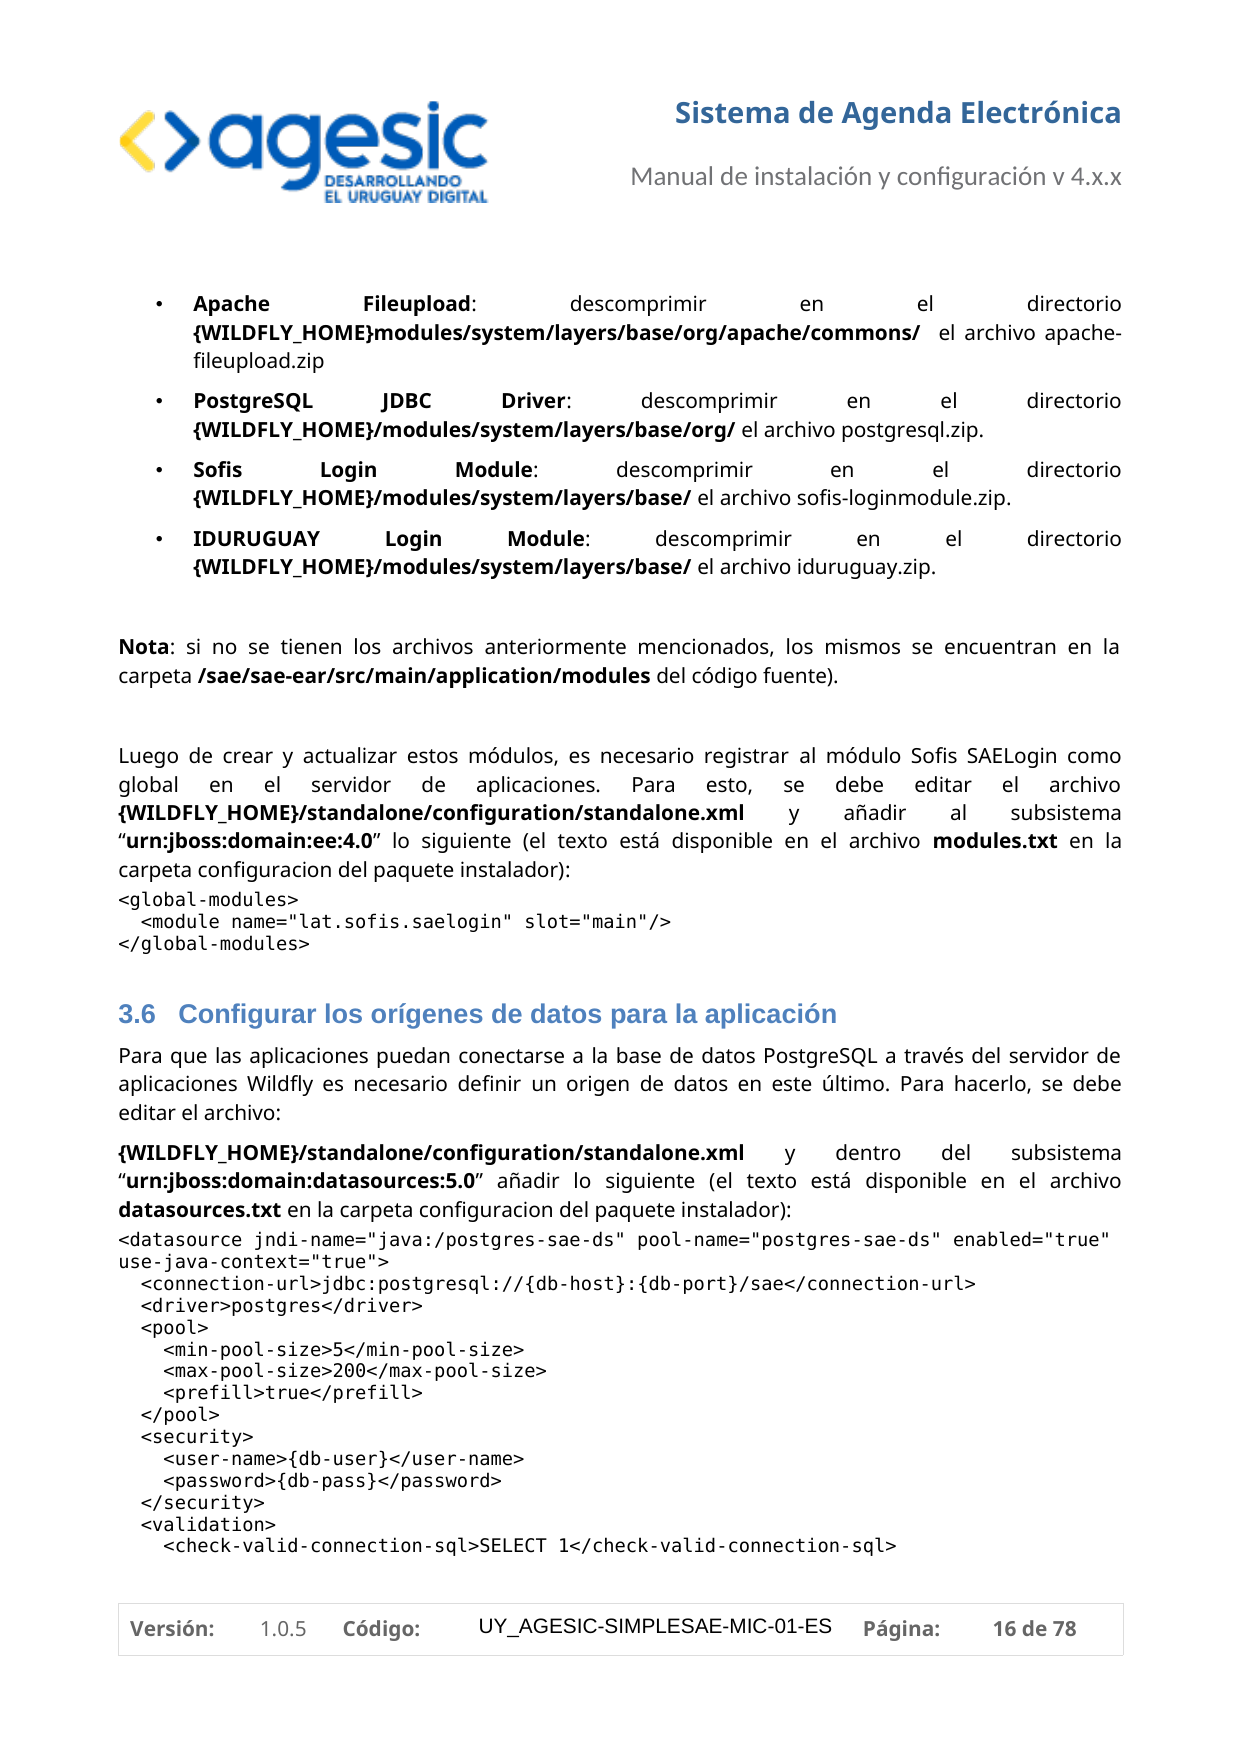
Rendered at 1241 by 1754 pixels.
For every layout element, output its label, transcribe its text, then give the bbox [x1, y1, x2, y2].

text <validation> [118, 1513, 1122, 1535]
list IDURUGUAY Login Module: descomprimir en el directorio {WILDFLY_HOME}/modules/system/layers/base/ el archivo iduruguay.zip. [156, 524, 1122, 581]
picture [119, 101, 489, 203]
text <min-pool-size>5</min-pool-size> [118, 1338, 1122, 1360]
text <check-valid-connection-sql>SELECT 1</check-valid-connection-sql> [118, 1535, 1122, 1557]
list Apache Fileupload: descomprimir en el directorio {WILDFLY_HOME}modules/system/layers/base/org/apache/commons/ el archivo apache-fileupload.zip [156, 289, 1122, 374]
text </security> [118, 1492, 1122, 1513]
text <connection-url>jdbc:postgresql://{db-host}:{db-port}/sae</connection-url> [118, 1273, 1122, 1295]
text <global-modules> [118, 889, 1122, 911]
text <driver>postgres</driver> [118, 1295, 1122, 1317]
text {WILDFLY_HOME}/standalone/configuration/standalone.xml y dentro del subsistema “urn:jboss:domain:datasources:5.0” añadir lo siguiente (el texto está disponible en el archivo datasources.txt en la carpeta configuracion del paquete instalador): [118, 1138, 1122, 1223]
text Para que las aplicaciones puedan conectarse a la base de datos PostgreSQL a través del servidor de aplicaciones Wildfly es necesario definir un origen de datos en este último. Para hacerlo, se debe editar el archivo: [118, 1041, 1122, 1126]
text <password>{db-pass}</password> [118, 1470, 1122, 1492]
text <pool> [118, 1317, 1122, 1338]
text </global-modules> [118, 933, 1122, 955]
text Luego de crear y actualizar estos módulos, es necesario registrar al módulo Sofis SAELogin como global en el servidor de aplicaciones. Para esto, se debe editar el archivo {WILDFLY_HOME}/standalone/configuration/standalone.xml y añadir al subsistema “urn:jboss:domain:ee:4.0” lo siguiente (el texto está disponible en el archivo modules.txt en la carpeta configuracion del paquete instalador): [118, 741, 1122, 883]
text <security> [118, 1426, 1122, 1448]
text </pool> [118, 1404, 1122, 1426]
text <prefill>true</prefill> [118, 1382, 1122, 1404]
text <user-name>{db-user}</user-name> [118, 1448, 1122, 1470]
text <module name="lat.sofis.saelogin" slot="main"/> [118, 911, 1122, 933]
text <datasource jndi-name="java:/postgres-sae-ds" pool-name="postgres-sae-ds" enabled="true" use-java-context="true"> [118, 1229, 1122, 1273]
list PostgreSQL JDBC Driver: descomprimir en el directorio {WILDFLY_HOME}/modules/system/layers/base/org/ el archivo postgresql.zip. [156, 386, 1122, 443]
list Sofis Login Module: descomprimir en el directorio {WILDFLY_HOME}/modules/system/layers/base/ el archivo sofis-loginmodule.zip. [156, 455, 1122, 512]
text Nota: si no se tienen los archivos anteriormente mencionados, los mismos se encuentran en la carpeta /sae/sae-ear/src/main/application/modules del código fuente). [118, 632, 1122, 689]
text <max-pool-size>200</max-pool-size> [118, 1360, 1122, 1382]
subtitle Configurar los orígenes de datos para la aplicación [118, 998, 1122, 1029]
